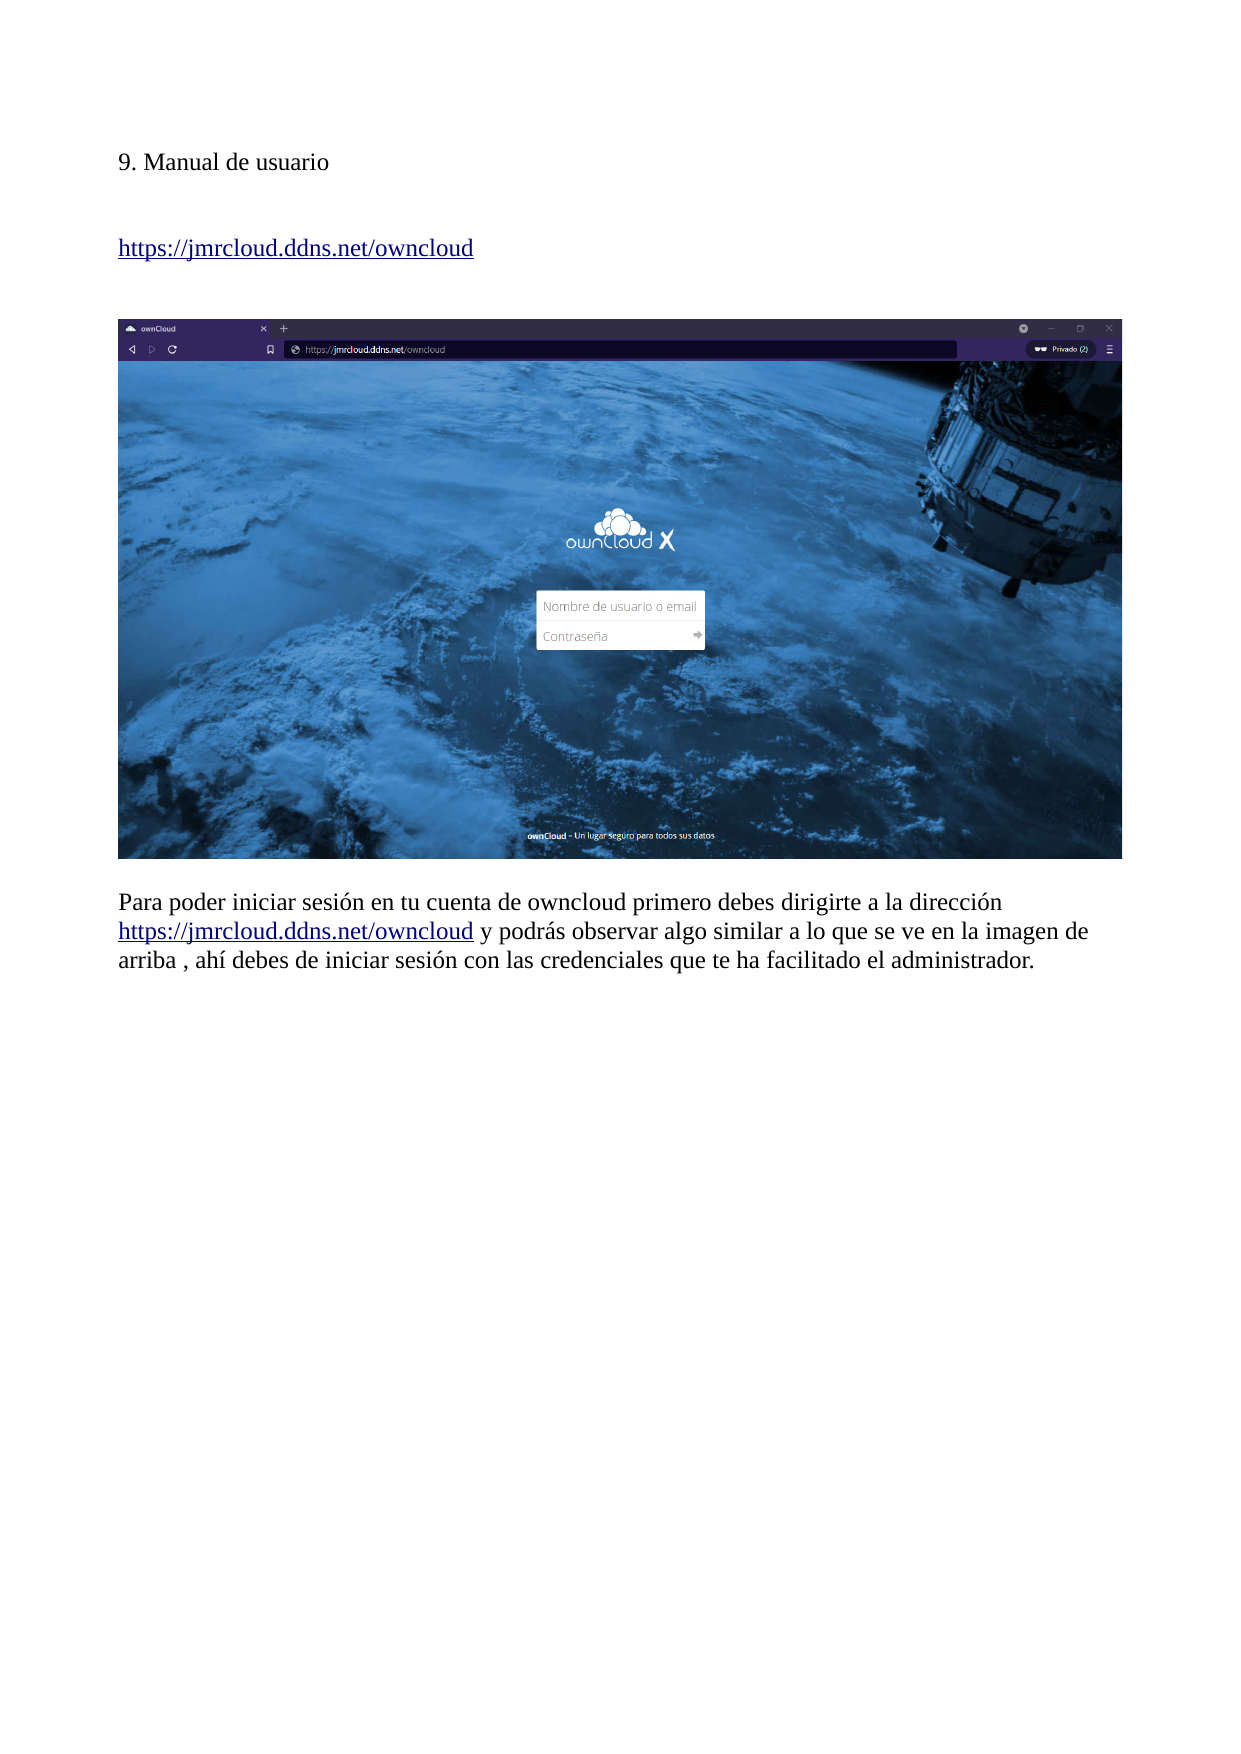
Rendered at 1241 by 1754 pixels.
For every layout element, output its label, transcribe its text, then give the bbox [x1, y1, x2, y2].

text Para poder iniciar sesión en tu cuenta de owncloud primero debes dirigirte a la dirección https://jmrcloud.ddns.net/owncloud y podrás observar algo similar a lo que se ve en la imagen de arriba , ahí debes de iniciar sesión con las credenciales que te ha facilitado el administrador. [118, 887, 1122, 973]
text https://jmrcloud.ddns.net/owncloud [118, 233, 1122, 262]
text 9. Manual de usuario [118, 147, 1122, 176]
picture [118, 319, 1123, 859]
